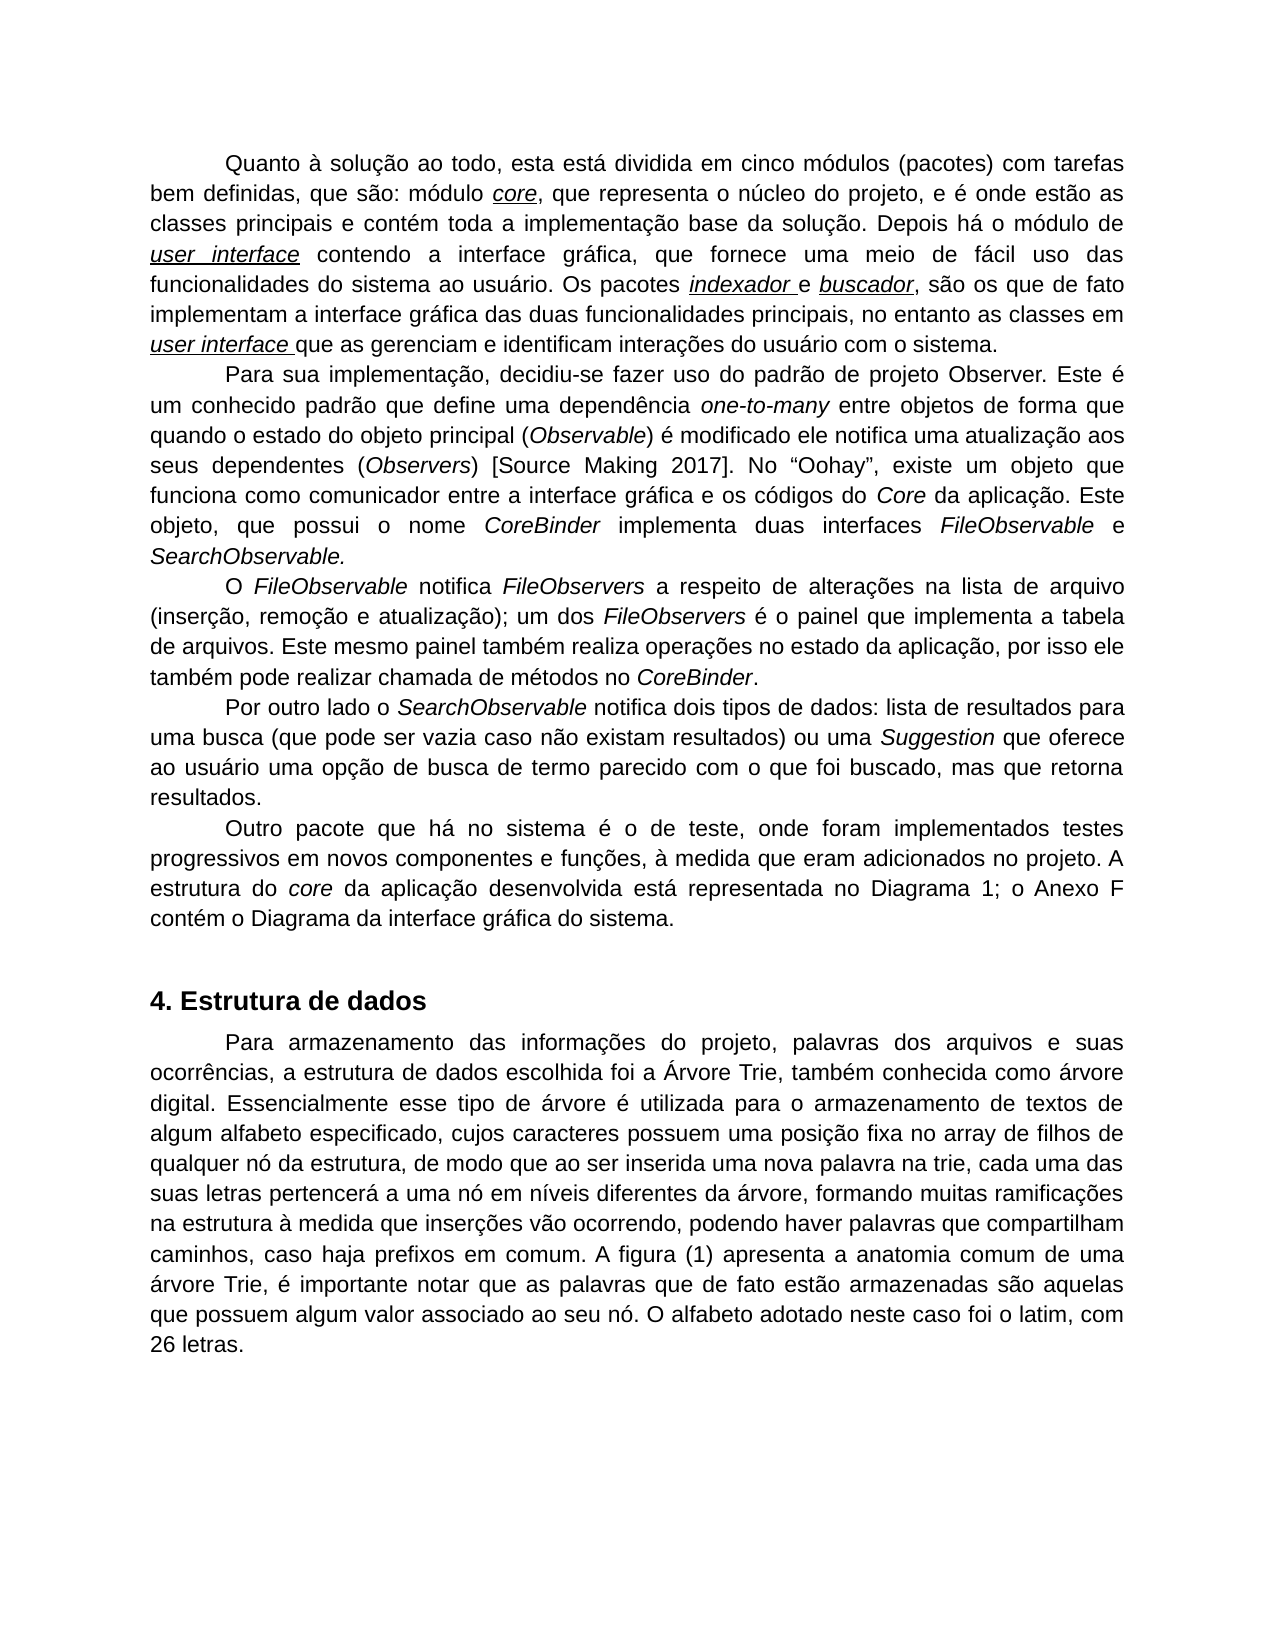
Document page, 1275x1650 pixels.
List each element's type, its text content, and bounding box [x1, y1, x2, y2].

text Quanto à solução ao todo, esta está dividida em cinco módulos (pacotes) com tarefas bem definidas, que são: módulo core, que representa o núcleo do projeto, e é onde estão as classes principais e contém toda a implementação base da solução. Depois há o módulo de user interface contendo a interface gráfica, que fornece uma meio de fácil uso das funcionalidades do sistema ao usuário. Os pacotes indexador e buscador, são os que de fato implementam a interface gráfica das duas funcionalidades principais, no entanto as classes em user interface que as gerenciam e identificam interações do usuário com o sistema. [150, 150, 1125, 358]
text Outro pacote que há no sistema é o de teste, onde foram implementados testes progressivos em novos componentes e funções, à medida que eram adicionados no projeto. A estrutura do core da aplicação desenvolvida está representada no Diagrama 1; o Anexo F contém o Diagrama da interface gráfica do sistema. [150, 814, 1125, 932]
text Por outro lado o SearchObservable notifica dois tipos de dados: lista de resultados para uma busca (que pode ser vazia caso não existam resultados) ou uma Suggestion que oferece ao usuário uma opção de busca de termo parecido com o que foi buscado, mas que retorna resultados. [150, 694, 1125, 811]
text O FileObservable notifica FileObservers a respeito de alterações na lista de arquivo (inserção, remoção e atualização); um dos FileObservers é o painel que implementa a tabela de arquivos. Este mesmo painel também realiza operações no estado da aplicação, por isso ele também pode realizar chamada de métodos no CoreBinder. [150, 573, 1125, 690]
text Para armazenamento das informações do projeto, palavras dos arquivos e suas ocorrências, a estrutura de dados escolhida foi a Árvore Trie, também conhecida como árvore digital. Essencialmente esse tipo de árvore é utilizada para o armazenamento de textos de algum alfabeto especificado, cujos caracteres possuem uma posição fixa no array de filhos de qualquer nó da estrutura, de modo que ao ser inserida uma nova palavra na trie, cada uma das suas letras pertencerá a uma nó em níveis diferentes da árvore, formando muitas ramificações na estrutura à medida que inserções vão ocorrendo, podendo haver palavras que compartilham caminhos, caso haja prefixos em comum. A figura (1) apresenta a anatomia comum de uma árvore Trie, é importante notar que as palavras que de fato estão armazenadas são aquelas que possuem algum valor associado ao seu nó. O alfabeto adotado neste caso foi o latim, com 26 letras. [150, 1029, 1125, 1358]
subtitle 4. Estrutura de dados [150, 985, 1125, 1017]
text Para sua implementação, decidiu-se fazer uso do padrão de projeto Observer. Este é um conhecido padrão que define uma dependência one-to-many entre objetos de forma que quando o estado do objeto principal (Observable) é modificado ele notifica uma atualização aos seus dependentes (Observers) [Source Making 2017]. No “Oohay”, existe um objeto que funciona como comunicador entre a interface gráfica e os códigos do Core da aplicação. Este objeto, que possui o nome CoreBinder implementa duas interfaces FileObservable e SearchObservable. [150, 361, 1125, 569]
